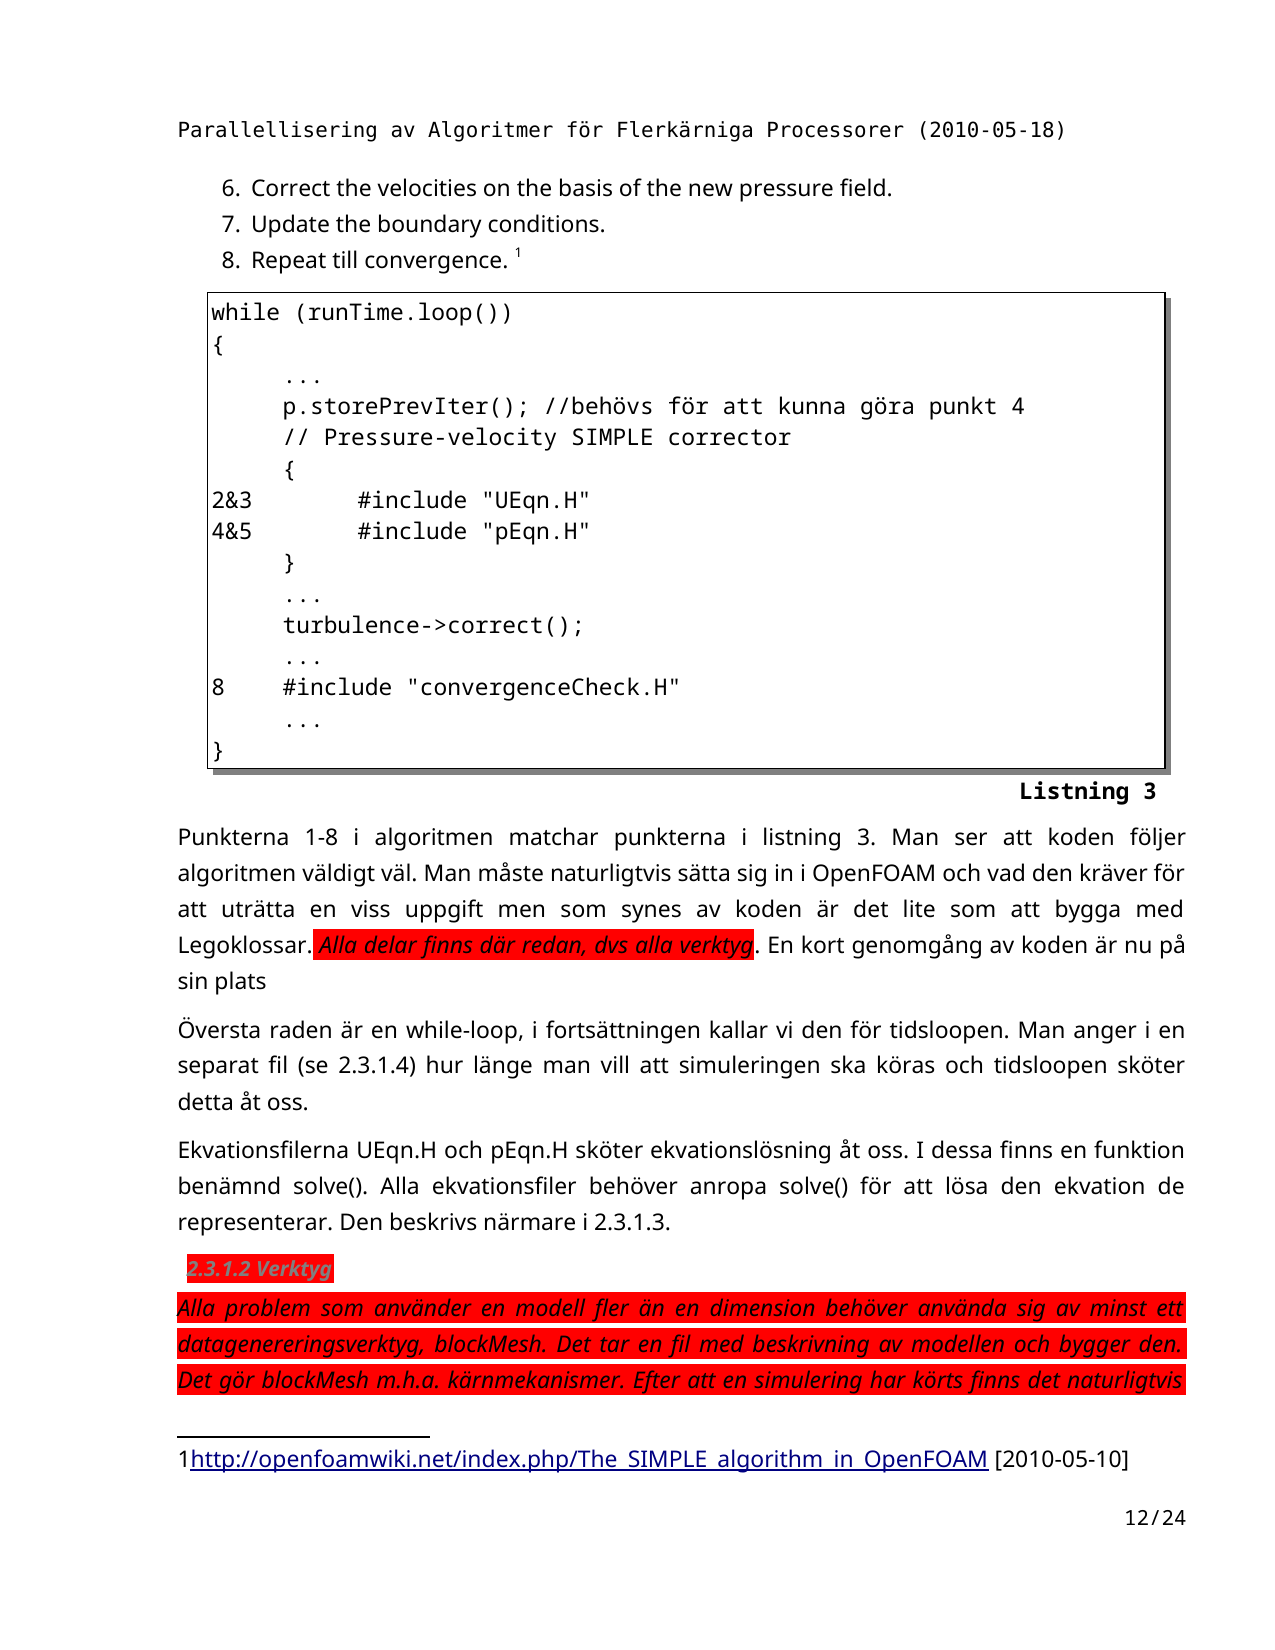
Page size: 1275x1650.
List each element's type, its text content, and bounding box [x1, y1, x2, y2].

text Ekvationsfilerna UEqn.H och pEqn.H sköter ekvationslösning åt oss. I dessa finns en funktion benämnd solve(). Alla ekvationsfiler behöver anropa solve() för att lösa den ekvation de representerar. Den beskrivs närmare i 2.3.1.3. [177, 1165, 1186, 1170]
text while (runTime.loop()) { ... p.storePrevIter(); //behövs för att kunna göra punkt 4 // Pressure-velocity SIMPLE corrector { 2&3 #include "UEqn.H" 4&5 #include "pEqn.H" } ... turbulence->correct(); ... 8 #include "convergenceCheck.H" ... } [208, 293, 1164, 768]
list Repeat till convergence. [221, 244, 251, 275]
text Ekvationsfilerna UEqn.H och pEqn.H sköter ekvationslösning åt oss. I dessa finns en funktion benämnd solve(). Alla ekvationsfiler behöver anropa solve() för att lösa den ekvation de representerar. Den beskrivs närmare i 2.3.1.3. [177, 1201, 1186, 1237]
list Update the boundary conditions. [221, 208, 251, 239]
list Update the boundary conditions. [612, 208, 1186, 239]
list http://openfoamwiki.net/index.php/The_SIMPLE_algorithm_in_OpenFOAM [2010-05-10] [1129, 1443, 1186, 1474]
text Översta raden är en while-loop, i fortsättningen kallar vi den för tidsloopen. Man anger i en separat fil (se 2.3.1.4) hur länge man vill att simuleringen ska köras och tidsloopen sköter detta åt oss. [177, 1045, 1186, 1050]
list Correct the velocities on the basis of the new pressure field. [899, 172, 1186, 203]
subtitle 2.3.1.2 Verktyg [187, 1254, 1177, 1283]
text Punkterna 1-8 i algoritmen matchar punkterna i listning 3. Man ser att koden följer algoritmen väldigt väl. Man måste naturligtvis sätta sig in i OpenFOAM och vad den kräver för att uträtta en viss uppgift men som synes av koden är det lite som att bygga med Legoklossar. Alla delar finns där redan, dvs alla verktyg. En kort genomgång av koden är nu på sin plats [177, 924, 1186, 996]
list Repeat till convergence. [514, 244, 1186, 275]
text Listning 3 [237, 775, 1156, 806]
text Översta raden är en while-loop, i fortsättningen kallar vi den för tidsloopen. Man anger i en separat fil (se 2.3.1.4) hur länge man vill att simuleringen ska köras och tidsloopen sköter detta åt oss. [177, 1081, 1186, 1117]
text Alla problem som använder en modell fler än en dimension behöver använda sig av minst ett datagenereringsverktyg, blockMesh. Det tar en fil med beskrivning av modellen och bygger den. Det gör blockMesh m.h.a. kärnmekanismer. Efter att en simulering har körts finns det naturligtvis [177, 1292, 1186, 1395]
